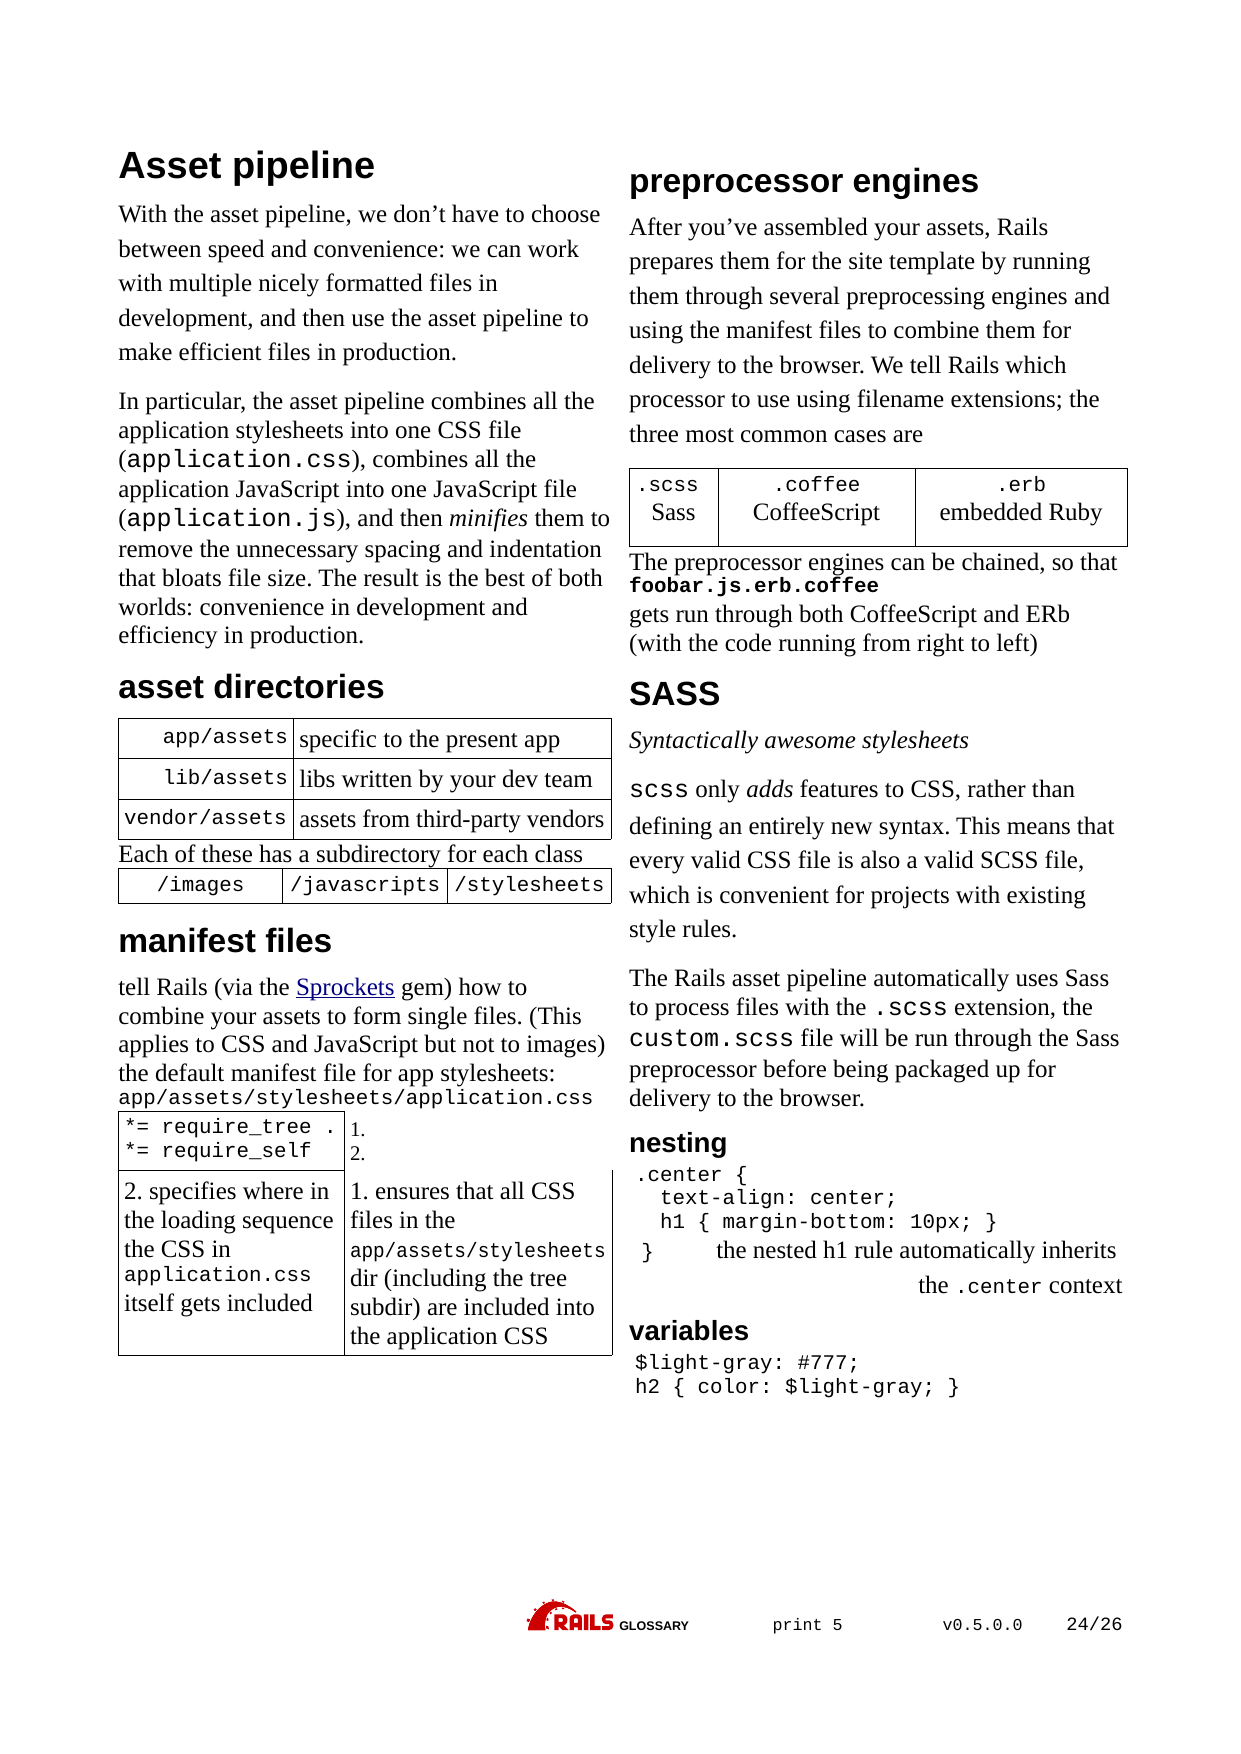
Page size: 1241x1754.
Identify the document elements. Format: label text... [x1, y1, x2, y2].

subtitle Asset pipeline [118, 143, 611, 187]
subtitle SASS [629, 674, 1122, 713]
subtitle variables [629, 1314, 1122, 1346]
text gets run through both CoffeeScript and ERb (with the code running from right to left) [629, 599, 1122, 656]
text Syntactically awesome stylesheets [629, 725, 1122, 754]
table_header /javascripts [283, 869, 447, 903]
text The preprocessor engines can be chained, so that [629, 547, 1122, 575]
table_header .erb embedded Ruby [916, 469, 1127, 546]
table_cell 2. specifies where in the loading sequence the CSS in application.css itself gets included [119, 1171, 344, 1355]
table_cell 1. ensures that all CSS files in the app/assets/stylesheets dir (including the tree subdir) are included into the application CSS [345, 1170, 612, 1355]
text In particular, the asset pipeline combines all the application stylesheets into one CSS file (application.css), combines all the application JavaScript into one JavaScript file (application.js), and then minifies them to remove the unnecessary spacing and indentation that bloats file size. The result is the best of both worlds: convenience in development and efficiency in production. [118, 386, 611, 649]
table_header $light-gray: #777; h2 { color: $light-gray; } [629, 1346, 1122, 1405]
text After you’ve assembled your assets, Rails prepares them for the site template by running them through several preprocessing engines and using the manifest files to combine them for delivery to the browser. We tell Rails which processor to use using filename extensions; the three most common cases are [629, 212, 1122, 448]
table_header .center { text-align: center; h1 { margin-bottom: 10px; } } the nested h1 rule automatically inherits [629, 1158, 1122, 1270]
text the default manifest file for app stylesheets: [118, 1058, 611, 1087]
table_cell libs written by your dev team [294, 759, 611, 799]
text the .center context [629, 1270, 1122, 1299]
table_header *= require_tree . *= require_self [119, 1112, 344, 1170]
text With the asset pipeline, we don’t have to choose between speed and convenience: we can work with multiple nicely formatted files in development, and then use the asset pipeline to make efficient files in production. [118, 199, 611, 366]
table_header app/assets [119, 719, 293, 758]
table_header .scss Sass [630, 469, 718, 546]
table_cell assets from third-party vendors [294, 800, 611, 839]
text Each of these has a subdirectory for each class [118, 840, 611, 868]
text tell Rails (via the Sprockets gem) how to combine your assets to form single files. (This applies to CSS and JavaScript but not to images) [118, 972, 611, 1058]
text scss only adds features to CSS, rather than defining an entirely new syntax. This means that every valid CSS file is also a valid SCSS file, which is convenient for projects with existing style rules. [629, 774, 1122, 943]
table_header /images [119, 869, 282, 903]
table_header /stylesheets [448, 869, 611, 903]
subtitle asset directories [118, 667, 611, 706]
subtitle manifest files [118, 921, 611, 959]
table_cell lib/assets [119, 759, 293, 799]
subtitle nesting [629, 1126, 1122, 1158]
subtitle preprocessor engines [629, 161, 1122, 199]
table_header 1. 2. [345, 1111, 612, 1170]
table_header specific to the present app [294, 719, 611, 758]
table_cell vendor/assets [119, 800, 293, 839]
table_header .coffee CoffeeScript [719, 469, 915, 546]
text The Rails asset pipeline automatically uses Sass to process files with the .scss extension, the custom.scss file will be run through the Sass preprocessor before being packaged up for delivery to the browser. [629, 963, 1122, 1111]
text foobar.js.erb.coffee [629, 575, 1122, 599]
text app/assets/stylesheets/application.css [118, 1087, 611, 1111]
